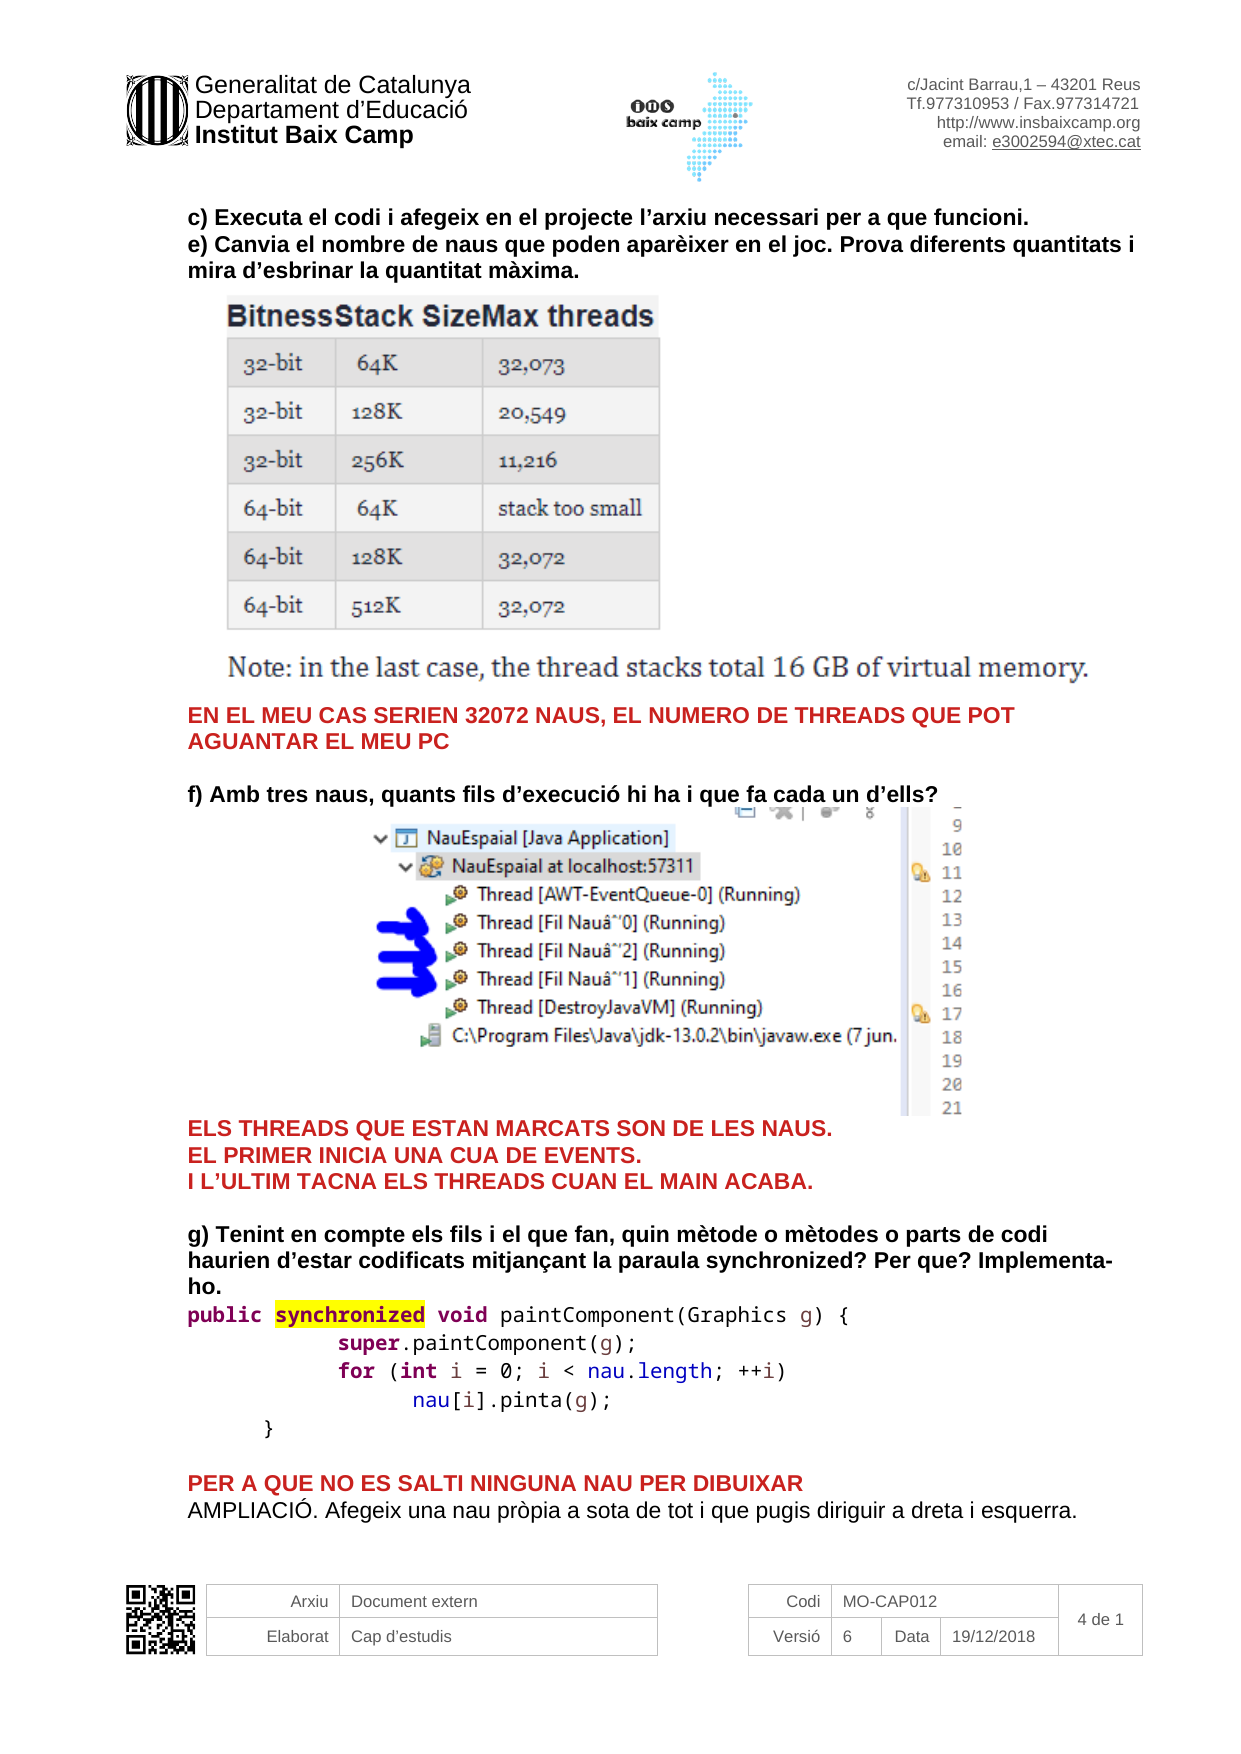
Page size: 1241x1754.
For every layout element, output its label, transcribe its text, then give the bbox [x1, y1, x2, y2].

text f) Amb tres naus, quants fils d’execució hi ha i que fa cada un d’ells? [187, 781, 1137, 807]
picture [621, 58, 754, 191]
picture [126, 75, 189, 146]
picture [363, 807, 962, 1116]
text } [187, 1413, 1137, 1442]
text for (int i = 0; i < nau.length; ++i) [187, 1357, 1137, 1385]
text EN EL MEU CAS SERIEN 32072 NAUS, EL NUMERO DE THREADS QUE POT AGUANTAR EL MEU PC [187, 283, 1137, 755]
text g) Tenint en compte els fils i el que fan, quin mètode o mètodes o parts de codi haurien d’estar codificats mitjançant la paraula synchronized? Per que? Implementa-ho. [187, 1221, 1137, 1300]
text public synchronized void paintComponent(Graphics g) { [187, 1300, 1137, 1328]
text EL PRIMER INICIA UNA CUA DE EVENTS. [187, 1142, 1137, 1168]
text I L’ULTIM TACNA ELS THREADS CUAN EL MAIN ACABA. [187, 1168, 1137, 1194]
text ELS THREADS QUE ESTAN MARCATS SON DE LES NAUS. [187, 807, 1137, 1142]
text c) Executa el codi i afegeix en el projecte l’arxiu necessari per a que funcioni. [187, 204, 1137, 231]
text e) Canvia el nombre de naus que poden aparèixer en el joc. Prova diferents quantitats i mira d’esbrinar la quantitat màxima. [187, 231, 1137, 283]
picture [221, 283, 1103, 702]
text super.paintComponent(g); [187, 1328, 1137, 1357]
text PER A QUE NO ES SALTI NINGUNA NAU PER DIBUIXAR [187, 1470, 1137, 1497]
text nau[i].pinta(g); [187, 1385, 1137, 1413]
text AMPLIACIÓ. Afegeix una nau pròpia a sota de tot i que pugis diriguir a dreta i esquerra. [187, 1497, 1137, 1523]
